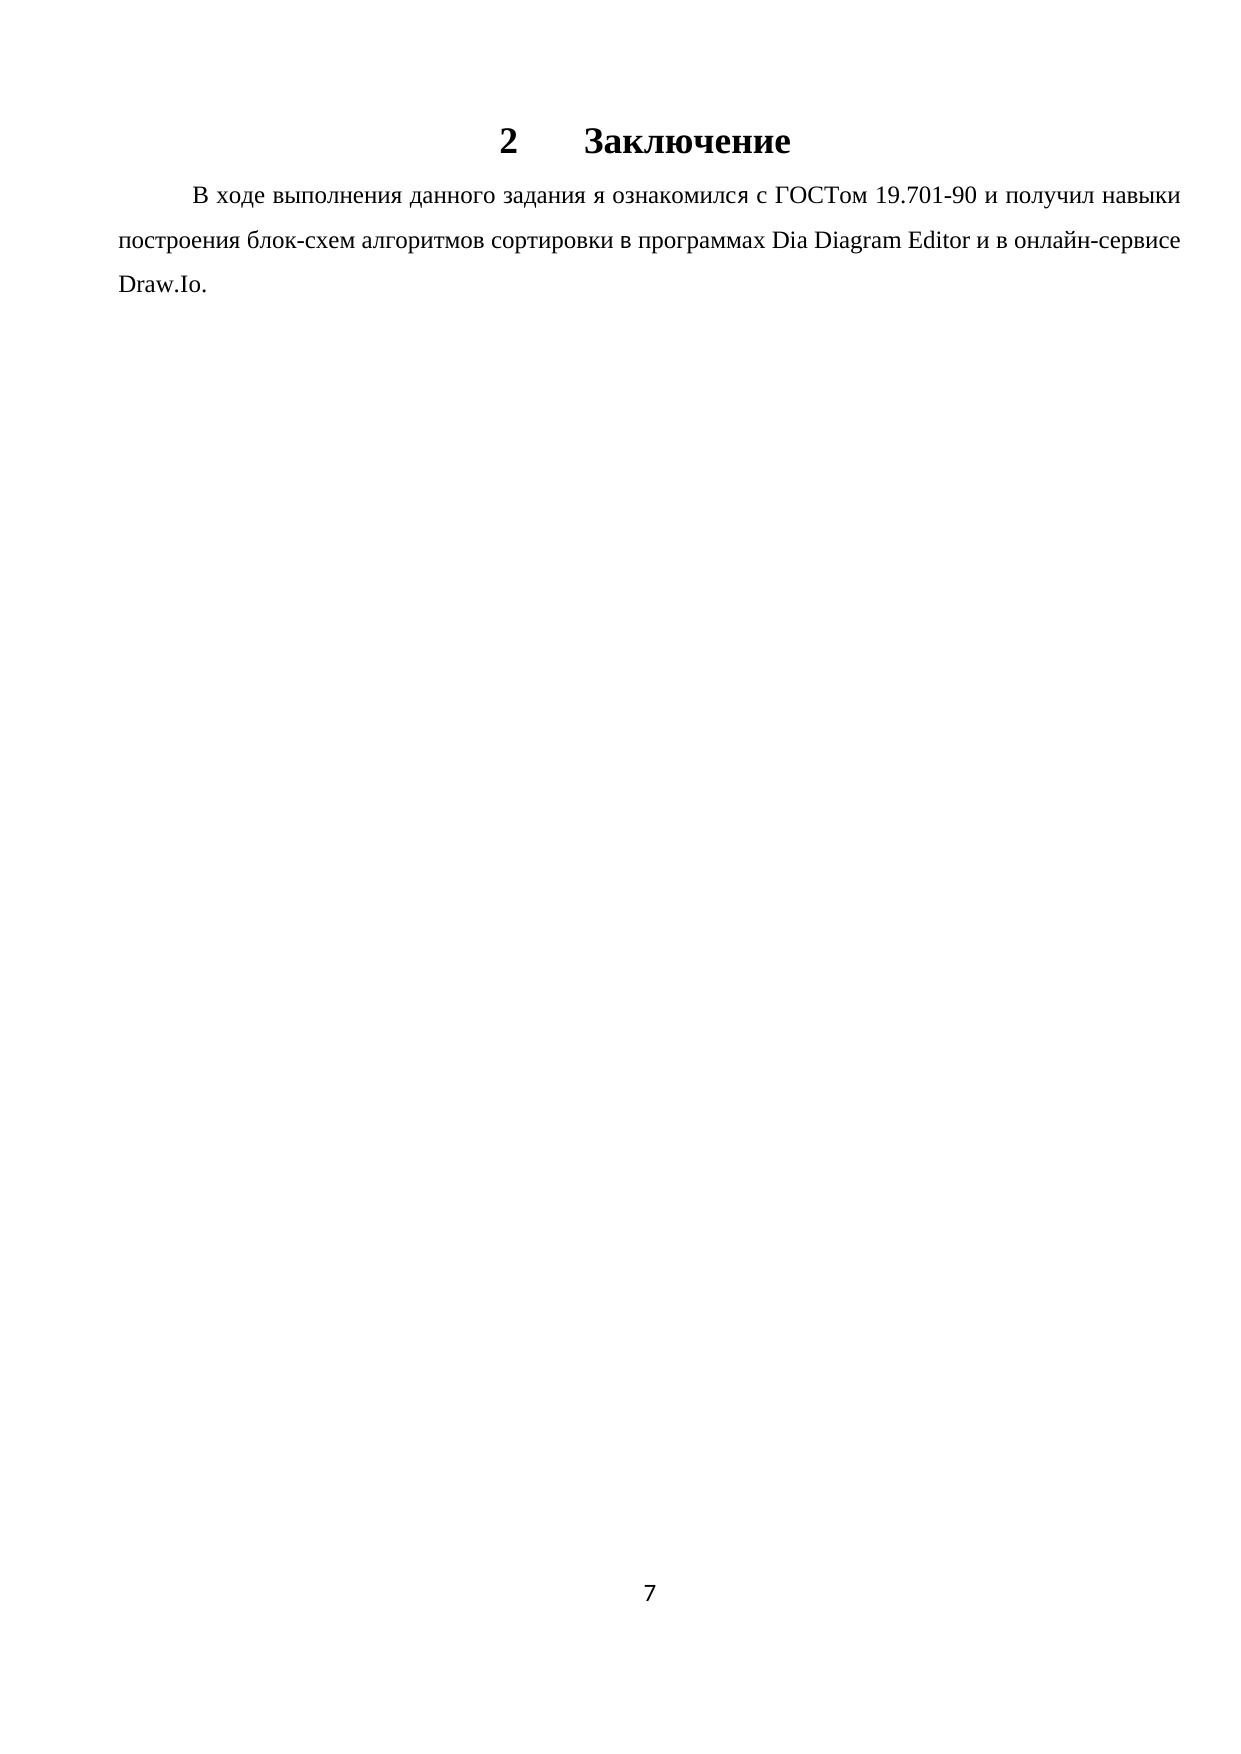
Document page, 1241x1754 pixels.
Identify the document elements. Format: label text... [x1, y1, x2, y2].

text В ходе выполнения данного задания я ознакомился с ГОСТом 19.701-90 и получил навыки построения блок-схем алгоритмов сортировки в программах Dia Diagram Editor и в онлайн-сервисе Draw.Io. [118, 179, 1181, 298]
subtitle Заключение [118, 118, 1181, 161]
